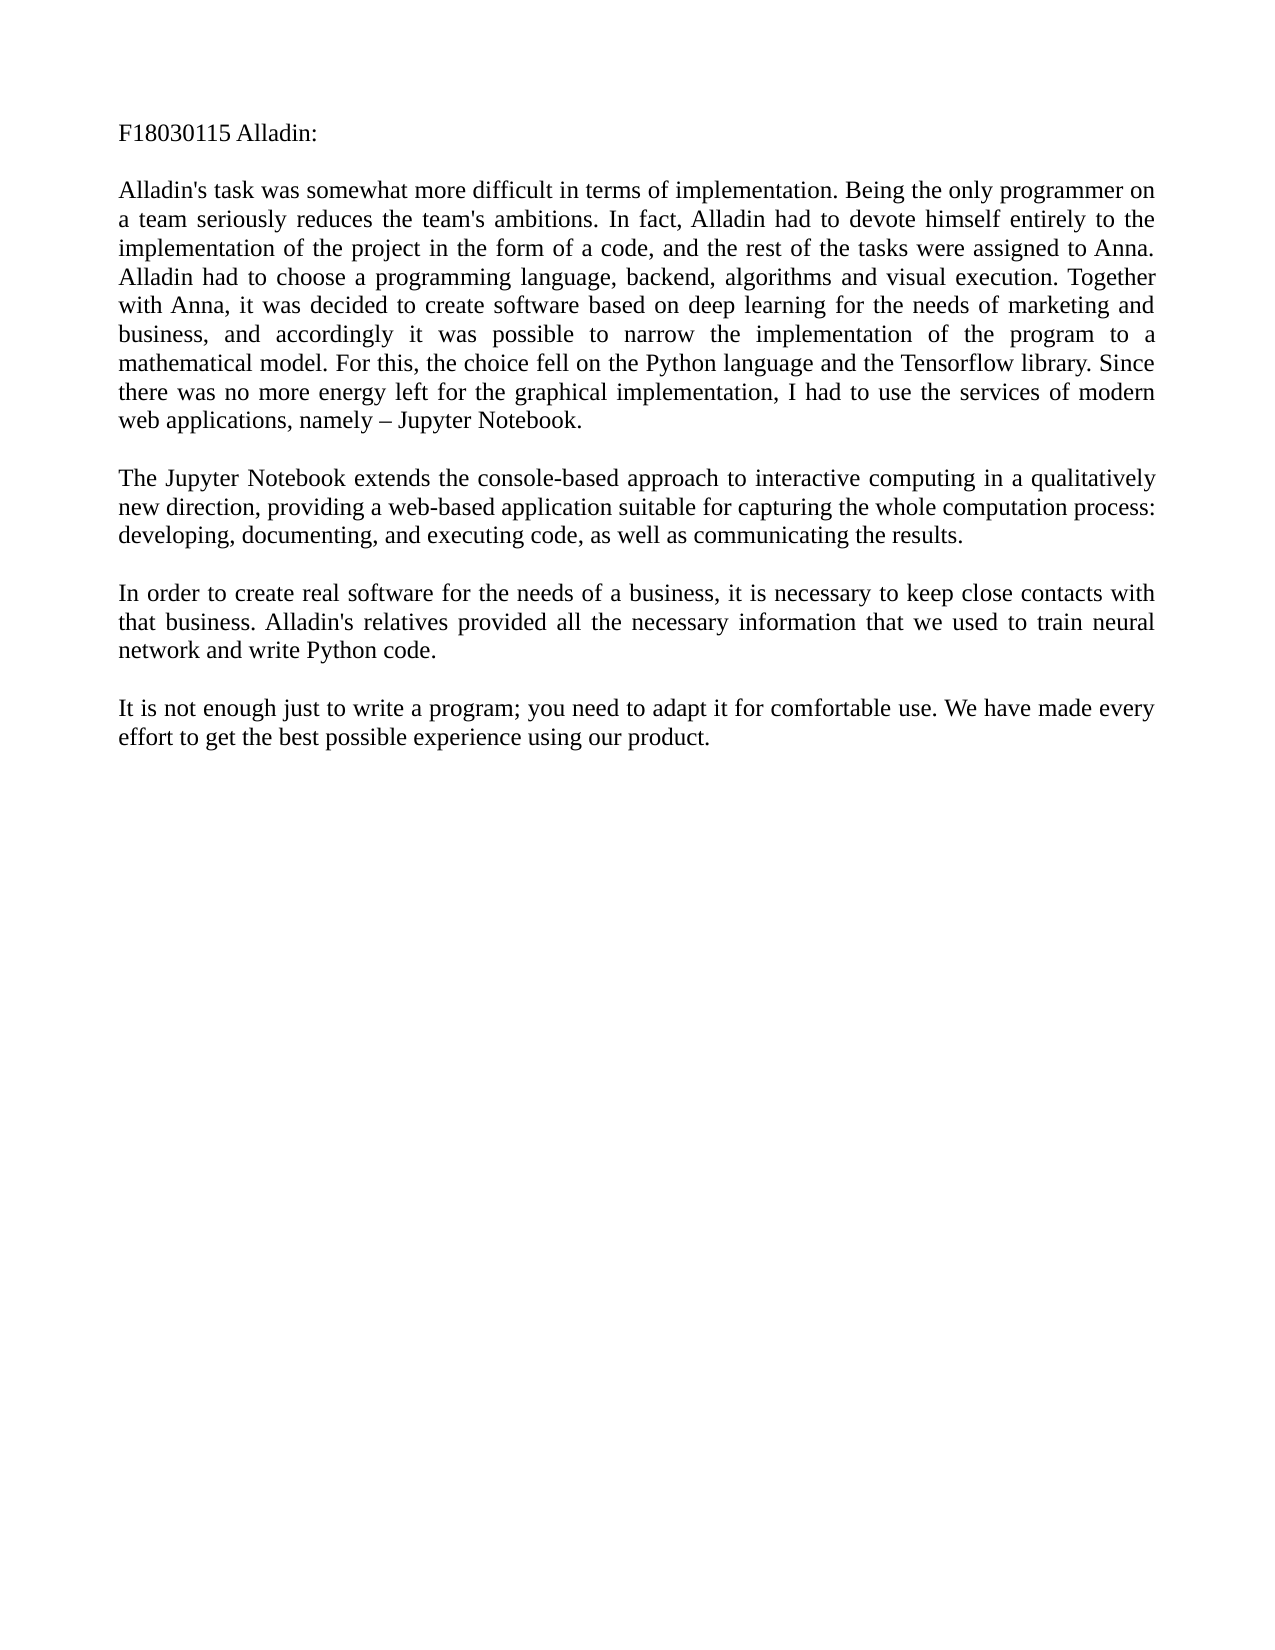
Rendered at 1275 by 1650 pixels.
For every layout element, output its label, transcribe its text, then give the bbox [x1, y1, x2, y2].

text F18030115 Alladin: [118, 118, 1157, 147]
text It is not enough just to write a program; you need to adapt it for comfortable use. We have made every effort to get the best possible experience using our product. [118, 693, 1157, 751]
text The Jupyter Notebook extends the console-based approach to interactive computing in a qualitatively new direction, providing a web-based application suitable for capturing the whole computation process: developing, documenting, and executing code, as well as communicating the results. [118, 463, 1157, 549]
text Alladin's task was somewhat more difficult in terms of implementation. Being the only programmer on a team seriously reduces the team's ambitions. In fact, Alladin had to devote himself entirely to the implementation of the project in the form of a code, and the rest of the tasks were assigned to Anna. Alladin had to choose a programming language, backend, algorithms and visual execution. Together with Anna, it was decided to create software based on deep learning for the needs of marketing and business, and accordingly it was possible to narrow the implementation of the program to a mathematical model. For this, the choice fell on the Python language and the Tensorflow library. Since there was no more energy left for the graphical implementation, I had to use the services of modern web applications, namely – Jupyter Notebook. [118, 176, 1157, 434]
text In order to create real software for the needs of a business, it is necessary to keep close contacts with that business. Alladin's relatives provided all the necessary information that we used to train neural network and write Python code. [118, 578, 1157, 664]
